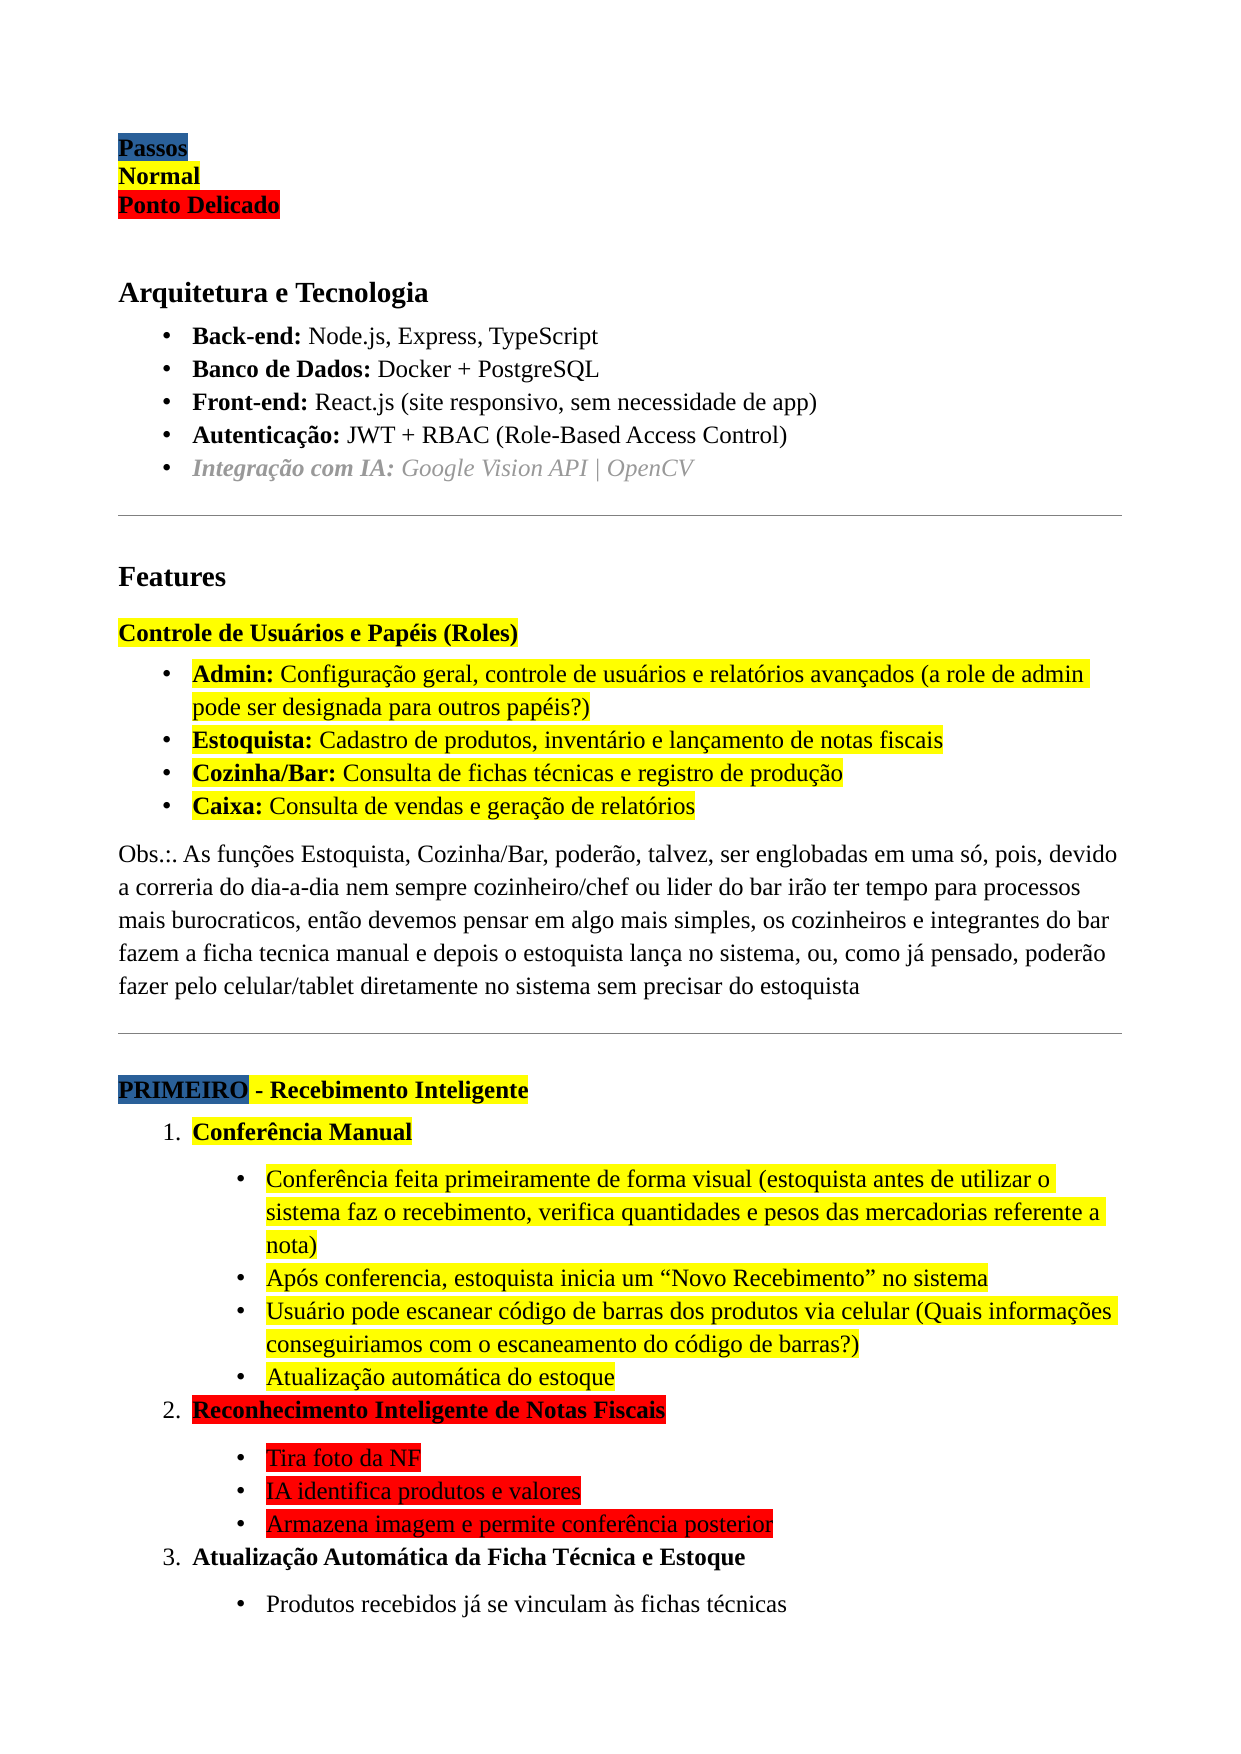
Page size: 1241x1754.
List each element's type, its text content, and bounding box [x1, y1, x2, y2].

list Atualização automática do estoque [236, 1362, 1122, 1391]
list Conferência feita primeiramente de forma visual (estoquista antes de utilizar o sistema faz o recebimento, verifica quantidades e pesos das mercadorias referente a nota) [236, 1164, 1122, 1259]
subtitle Arquitetura e Tecnologia [118, 246, 1122, 308]
list Autenticação: JWT + RBAC (Role-Based Access Control) [162, 420, 1122, 449]
list Após conferencia, estoquista inicia um “Novo Recebimento” no sistema [236, 1263, 1122, 1292]
list Reconhecimento Inteligente de Notas Fiscais [162, 1395, 1122, 1424]
list Tira foto da NF [236, 1443, 1122, 1472]
list Conferência Manual [162, 1117, 1122, 1145]
list IA identifica produtos e valores [236, 1476, 1122, 1505]
subtitle Controle de Usuários e Papéis (Roles) [118, 618, 1122, 647]
list Front-end: React.js (site responsivo, sem necessidade de app) [162, 387, 1122, 416]
list Banco de Dados: Docker + PostgreSQL [162, 354, 1122, 383]
list Back-end: Node.js, Express, TypeScript [162, 321, 1122, 349]
list Caixa: Consulta de vendas e geração de relatórios [162, 791, 1122, 820]
list Integração com IA: Google Vision API | OpenCV [162, 453, 1122, 482]
subtitle PRIMEIRO - Recebimento Inteligente [118, 1075, 1122, 1104]
list Usuário pode escanear código de barras dos produtos via celular (Quais informações conseguiriamos com o escaneamento do código de barras?) [236, 1296, 1122, 1358]
text Obs.:. As funções Estoquista, Cozinha/Bar, poderão, talvez, ser englobadas em uma só, pois, devido a correria do dia-a-dia nem sempre cozinheiro/chef ou lider do bar irão ter tempo para processos mais burocraticos, então devemos pensar em algo mais simples, os cozinheiros e integrantes do bar fazem a ficha tecnica manual e depois o estoquista lança no sistema, ou, como já pensado, poderão fazer pelo celular/tablet diretamente no sistema sem precisar do estoquista [118, 839, 1122, 1000]
list Armazena imagem e permite conferência posterior [236, 1509, 1122, 1538]
list Produtos recebidos já se vinculam às fichas técnicas [236, 1589, 1122, 1618]
list Cozinha/Bar: Consulta de fichas técnicas e registro de produção [162, 758, 1122, 787]
subtitle Passos Normal Ponto Delicado [118, 133, 1122, 219]
list Admin: Configuração geral, controle de usuários e relatórios avançados (a role de admin pode ser designada para outros papéis?) [162, 659, 1122, 721]
subtitle Features [118, 559, 1122, 593]
list Atualização Automática da Ficha Técnica e Estoque [162, 1542, 1122, 1571]
list Estoquista: Cadastro de produtos, inventário e lançamento de notas fiscais [162, 725, 1122, 754]
